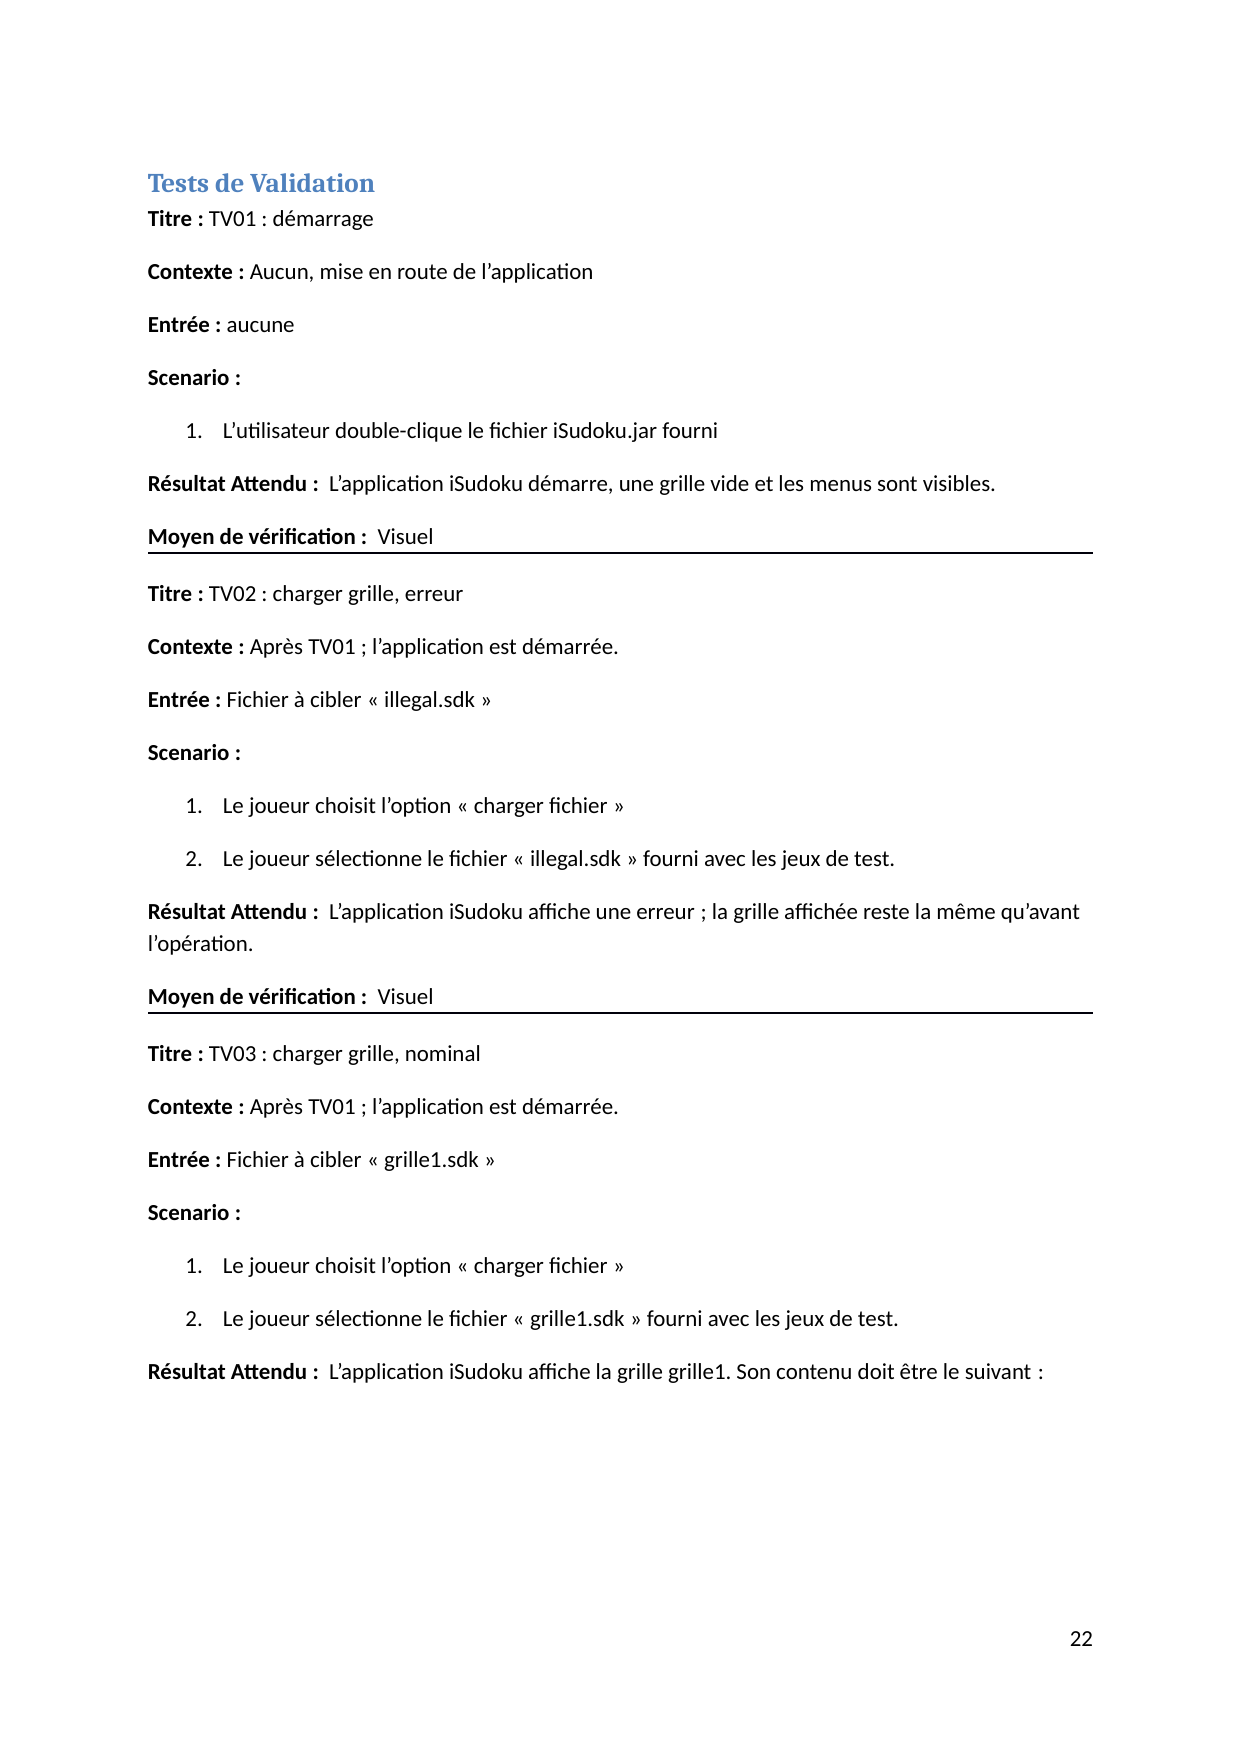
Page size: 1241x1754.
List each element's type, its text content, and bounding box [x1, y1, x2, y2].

text Moyen de vérification : Visuel [148, 522, 1093, 552]
text Contexte : Après TV01 ; l’application est démarrée. [148, 632, 1093, 660]
text Scenario : [148, 363, 1093, 391]
text Entrée : Fichier à cibler « illegal.sdk » [148, 685, 1093, 713]
text Titre : TV02 : charger grille, erreur [148, 579, 1093, 607]
text Résultat Attendu : L’application iSudoku affiche une erreur ; la grille affichée reste la même qu’avant l’opération. [148, 897, 1093, 957]
text Scenario : [148, 1198, 1093, 1226]
list Le joueur choisit l’option « charger fichier » [185, 791, 1093, 819]
text Titre : TV01 : démarrage [148, 204, 1093, 232]
list Le joueur choisit l’option « charger fichier » [185, 1251, 1093, 1279]
list Le joueur sélectionne le fichier « illegal.sdk » fourni avec les jeux de test. [185, 844, 1093, 872]
text Entrée : Fichier à cibler « grille1.sdk » [148, 1145, 1093, 1173]
list Le joueur sélectionne le fichier « grille1.sdk » fourni avec les jeux de test. [185, 1304, 1093, 1332]
text Résultat Attendu : L’application iSudoku affiche la grille grille1. Son contenu doit être le suivant : [148, 1357, 1093, 1385]
text Entrée : aucune [148, 310, 1093, 338]
text Titre : TV03 : charger grille, nominal [148, 1039, 1093, 1067]
text Contexte : Après TV01 ; l’application est démarrée. [148, 1092, 1093, 1120]
text Résultat Attendu : L’application iSudoku démarre, une grille vide et les menus sont visibles. [148, 469, 1093, 497]
text Contexte : Aucun, mise en route de l’application [148, 257, 1093, 285]
text Scenario : [148, 738, 1093, 766]
text Moyen de vérification : Visuel [148, 982, 1093, 1012]
subtitle Tests de Validation [148, 168, 1093, 199]
list L’utilisateur double-clique le fichier iSudoku.jar fourni [185, 416, 1093, 444]
